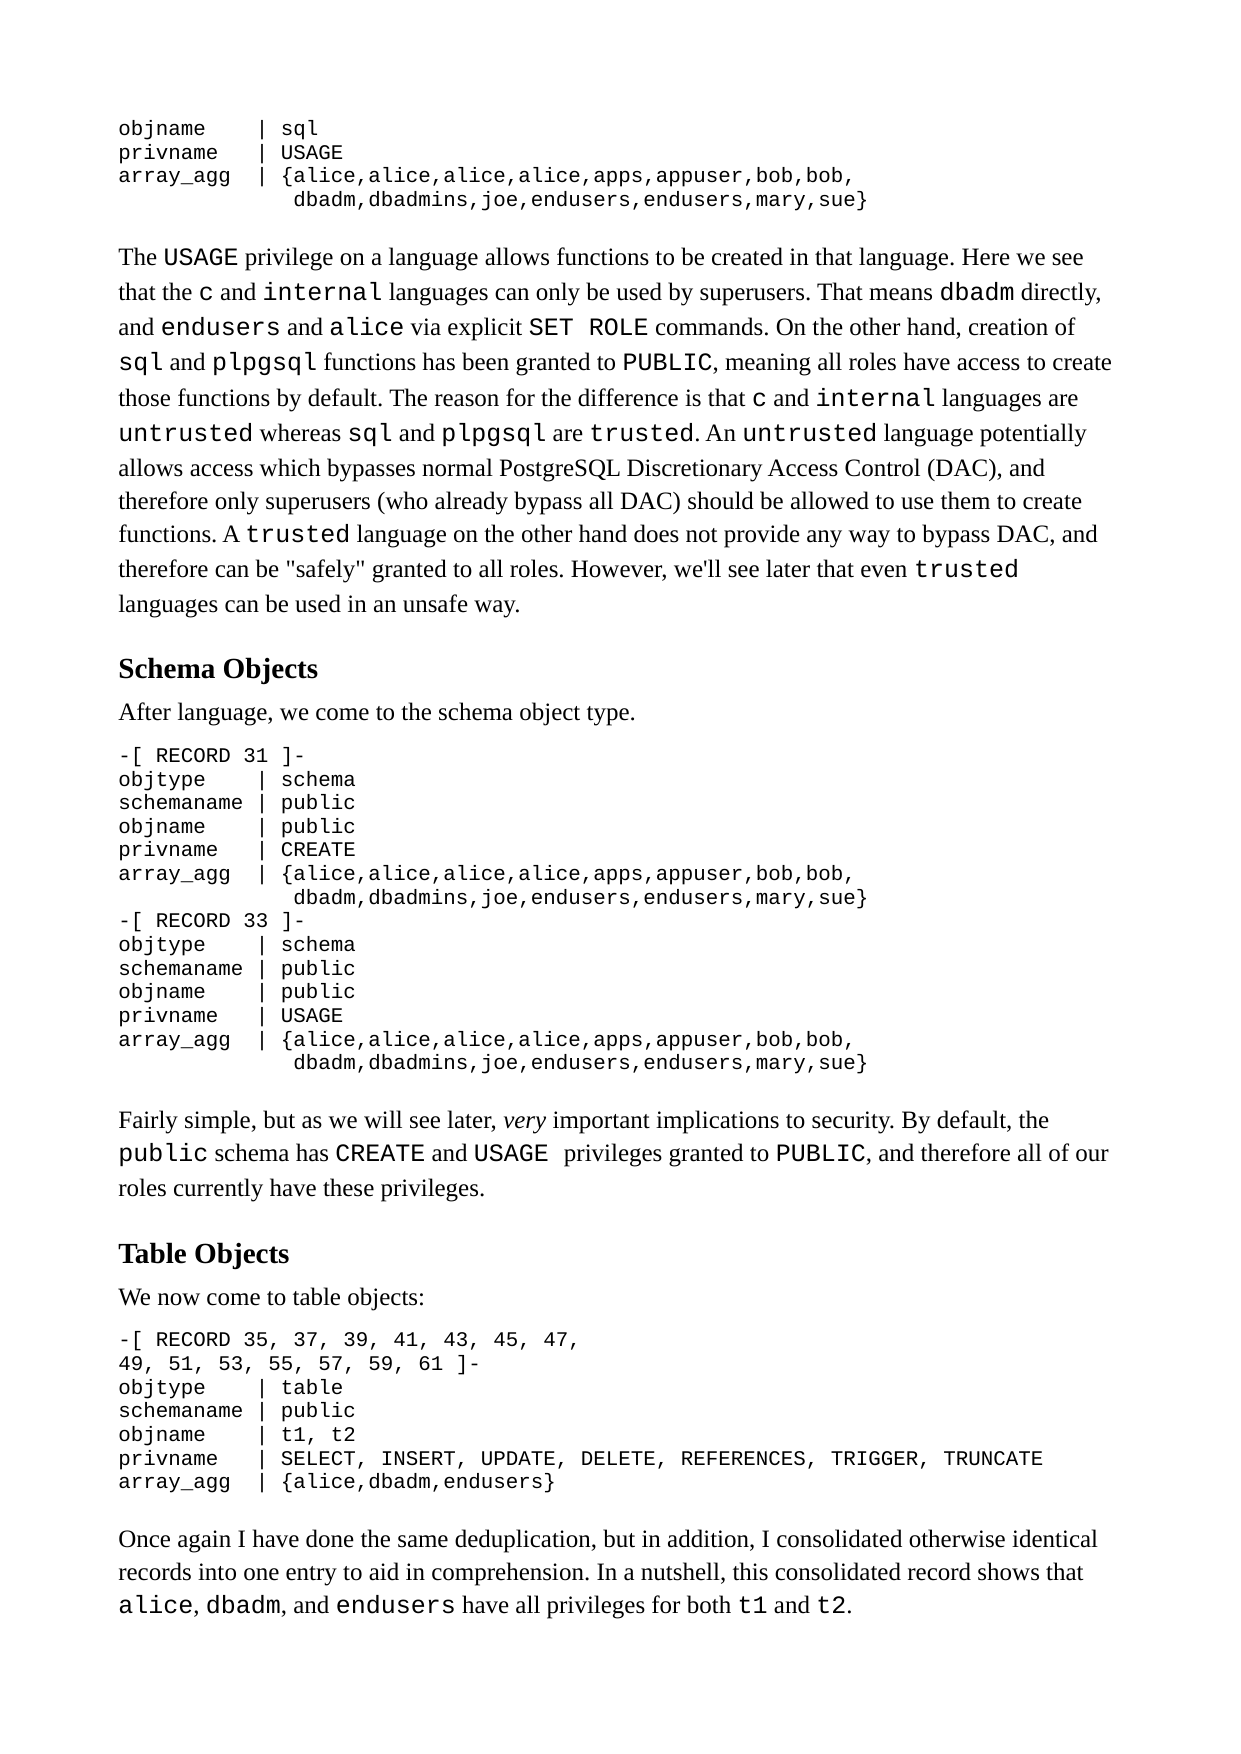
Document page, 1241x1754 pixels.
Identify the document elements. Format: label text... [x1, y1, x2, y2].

text The USAGE privilege on a language allows functions to be created in that language. Here we see that the c and internal languages can only be used by superusers. That means dbadm directly, and endusers and alice via explicit SET ROLE commands. On the other hand, creation of sql and plpgsql functions has been granted to PUBLIC, meaning all roles have access to create those functions by default. The reason for the difference is that c and internal languages are untrusted whereas sql and plpgsql are trusted. An untrusted language potentially allows access which bypasses normal PostgreSQL Discretionary Access Control (DAC), and therefore only superusers (who already bypass all DAC) should be allowed to use them to create functions. A trusted language on the other hand does not provide any way to bypass DAC, and therefore can be "safely" granted to all roles. However, we'll see later that even trusted languages can be used in an unsafe way. [118, 242, 1122, 618]
text schemaname | public [118, 792, 1122, 816]
text -[ RECORD 33 ]- [118, 910, 1122, 934]
text 49, 51, 53, 55, 57, 59, 61 ]- [118, 1353, 1122, 1377]
text schemaname | public [118, 958, 1122, 981]
text Fairly simple, but as we will see later, very important implications to security. By default, the public schema has CREATE and USAGE privileges granted to PUBLIC, and therefore all of our roles currently have these privileges. [118, 1105, 1122, 1202]
text -[ RECORD 35, 37, 39, 41, 43, 45, 47, [118, 1329, 1122, 1353]
text objname | sql [118, 118, 1122, 142]
text After language, we come to the schema object type. [118, 697, 1122, 726]
text privname | SELECT, INSERT, UPDATE, DELETE, REFERENCES, TRIGGER, TRUNCATE [118, 1448, 1122, 1471]
text dbadm,dbadmins,joe,endusers,endusers,mary,sue} [118, 1052, 1122, 1076]
text dbadm,dbadmins,joe,endusers,endusers,mary,sue} [118, 189, 1122, 213]
text array_agg | {alice,alice,alice,alice,apps,appuser,bob,bob, [118, 165, 1122, 189]
text Once again I have done the same deduplication, but in addition, I consolidated otherwise identical records into one entry to aid in comprehension. In a nutshell, this consolidated record shows that alice, dbadm, and endusers have all privileges for both t1 and t2. [118, 1524, 1122, 1621]
text array_agg | {alice,dbadm,endusers} [118, 1471, 1122, 1495]
text objname | public [118, 981, 1122, 1005]
text schemaname | public [118, 1400, 1122, 1424]
subtitle Table Objects [118, 1236, 1122, 1269]
text objtype | schema [118, 934, 1122, 958]
text objname | public [118, 816, 1122, 839]
subtitle Schema Objects [118, 651, 1122, 685]
text objtype | schema [118, 768, 1122, 792]
text objtype | table [118, 1377, 1122, 1400]
text privname | USAGE [118, 142, 1122, 165]
text We now come to table objects: [118, 1282, 1122, 1311]
text dbadm,dbadmins,joe,endusers,endusers,mary,sue} [118, 887, 1122, 910]
text privname | CREATE [118, 839, 1122, 863]
text objname | t1, t2 [118, 1424, 1122, 1448]
text privname | USAGE [118, 1005, 1122, 1029]
text -[ RECORD 31 ]- [118, 745, 1122, 768]
text array_agg | {alice,alice,alice,alice,apps,appuser,bob,bob, [118, 1029, 1122, 1052]
text array_agg | {alice,alice,alice,alice,apps,appuser,bob,bob, [118, 863, 1122, 887]
